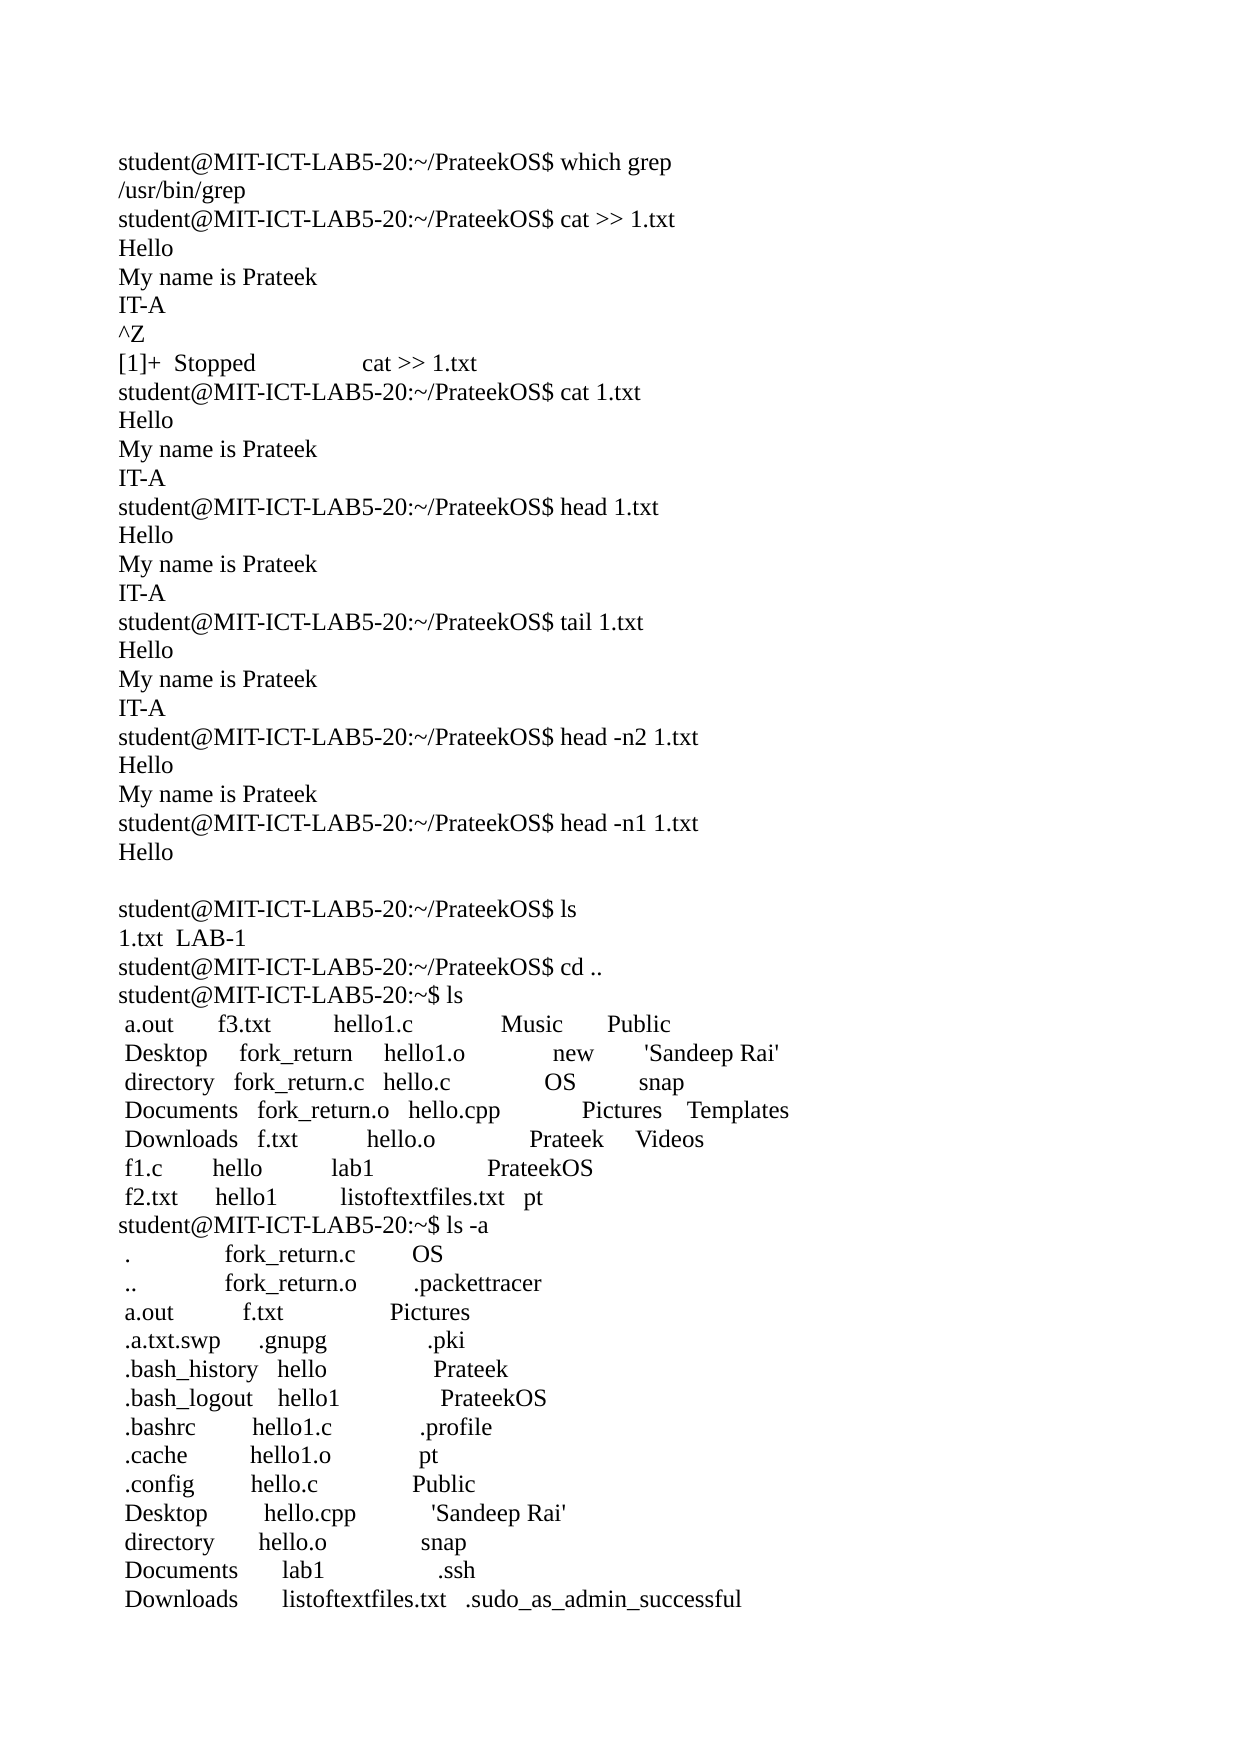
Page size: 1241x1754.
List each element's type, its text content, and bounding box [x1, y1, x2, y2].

text /usr/bin/grep [118, 176, 1122, 204]
text student@MIT-ICT-LAB5-20:~/PrateekOS$ which grep [118, 147, 1122, 176]
text IT-A [118, 693, 1122, 722]
text Downloads f.txt hello.o Prateek Videos [118, 1124, 1122, 1153]
text Desktop fork_return hello1.o new 'Sandeep Rai' [118, 1038, 1122, 1067]
text .bashrc hello1.c .profile [118, 1412, 1122, 1441]
text IT-A [118, 291, 1122, 319]
text Hello [118, 406, 1122, 434]
text Hello [118, 751, 1122, 779]
text My name is Prateek [118, 664, 1122, 693]
text student@MIT-ICT-LAB5-20:~$ ls [118, 981, 1122, 1009]
text student@MIT-ICT-LAB5-20:~/PrateekOS$ cat >> 1.txt [118, 204, 1122, 233]
text student@MIT-ICT-LAB5-20:~/PrateekOS$ cd .. [118, 952, 1122, 981]
text Hello [118, 837, 1122, 866]
text student@MIT-ICT-LAB5-20:~$ ls -a [118, 1211, 1122, 1239]
text .. fork_return.o .packettracer [118, 1268, 1122, 1297]
text student@MIT-ICT-LAB5-20:~/PrateekOS$ ls [118, 894, 1122, 923]
text student@MIT-ICT-LAB5-20:~/PrateekOS$ head 1.txt [118, 492, 1122, 521]
text Desktop hello.cpp 'Sandeep Rai' [118, 1498, 1122, 1527]
text .a.txt.swp .gnupg .pki [118, 1326, 1122, 1354]
text directory fork_return.c hello.c OS snap [118, 1067, 1122, 1096]
text . fork_return.c OS [118, 1239, 1122, 1268]
text IT-A [118, 578, 1122, 607]
text student@MIT-ICT-LAB5-20:~/PrateekOS$ head -n1 1.txt [118, 808, 1122, 837]
text student@MIT-ICT-LAB5-20:~/PrateekOS$ tail 1.txt [118, 607, 1122, 636]
text Documents lab1 .ssh [118, 1556, 1122, 1584]
text Downloads listoftextfiles.txt .sudo_as_admin_successful [118, 1584, 1122, 1613]
text My name is Prateek [118, 262, 1122, 291]
text f1.c hello lab1 PrateekOS [118, 1153, 1122, 1182]
text f2.txt hello1 listoftextfiles.txt pt [118, 1182, 1122, 1211]
text My name is Prateek [118, 549, 1122, 578]
text .bash_history hello Prateek [118, 1354, 1122, 1383]
text 1.txt LAB-1 [118, 923, 1122, 952]
text a.out f3.txt hello1.c Music Public [118, 1009, 1122, 1038]
text student@MIT-ICT-LAB5-20:~/PrateekOS$ cat 1.txt [118, 377, 1122, 406]
text .config hello.c Public [118, 1469, 1122, 1498]
text ^Z [118, 319, 1122, 348]
text [1]+ Stopped cat >> 1.txt [118, 348, 1122, 377]
text My name is Prateek [118, 779, 1122, 808]
text Documents fork_return.o hello.cpp Pictures Templates [118, 1096, 1122, 1124]
text My name is Prateek [118, 434, 1122, 463]
text .cache hello1.o pt [118, 1441, 1122, 1469]
text .bash_logout hello1 PrateekOS [118, 1383, 1122, 1412]
text directory hello.o snap [118, 1527, 1122, 1556]
text a.out f.txt Pictures [118, 1297, 1122, 1326]
text Hello [118, 233, 1122, 262]
text Hello [118, 636, 1122, 664]
text IT-A [118, 463, 1122, 492]
text Hello [118, 521, 1122, 549]
text student@MIT-ICT-LAB5-20:~/PrateekOS$ head -n2 1.txt [118, 722, 1122, 751]
